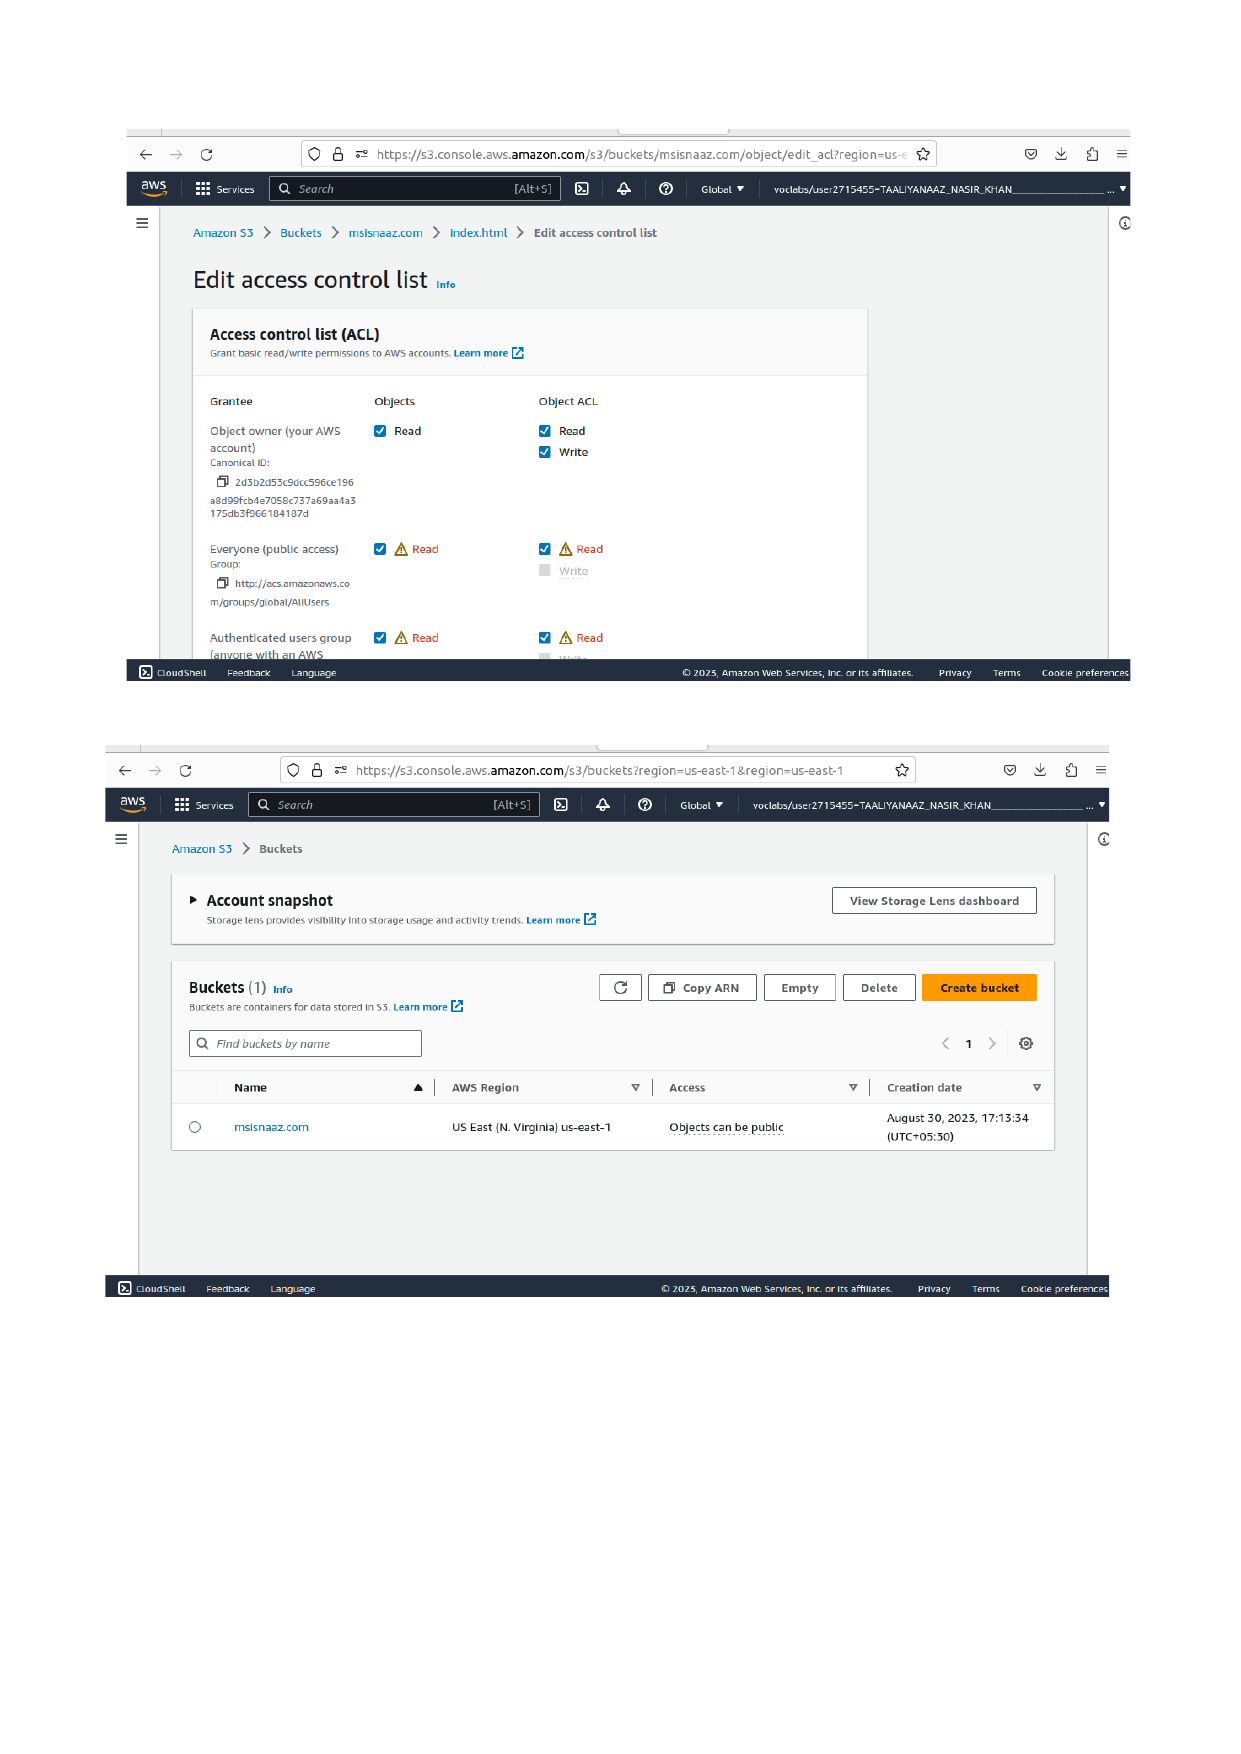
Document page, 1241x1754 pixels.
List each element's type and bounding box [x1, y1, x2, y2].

picture [126, 129, 1131, 681]
picture [105, 745, 1110, 1297]
